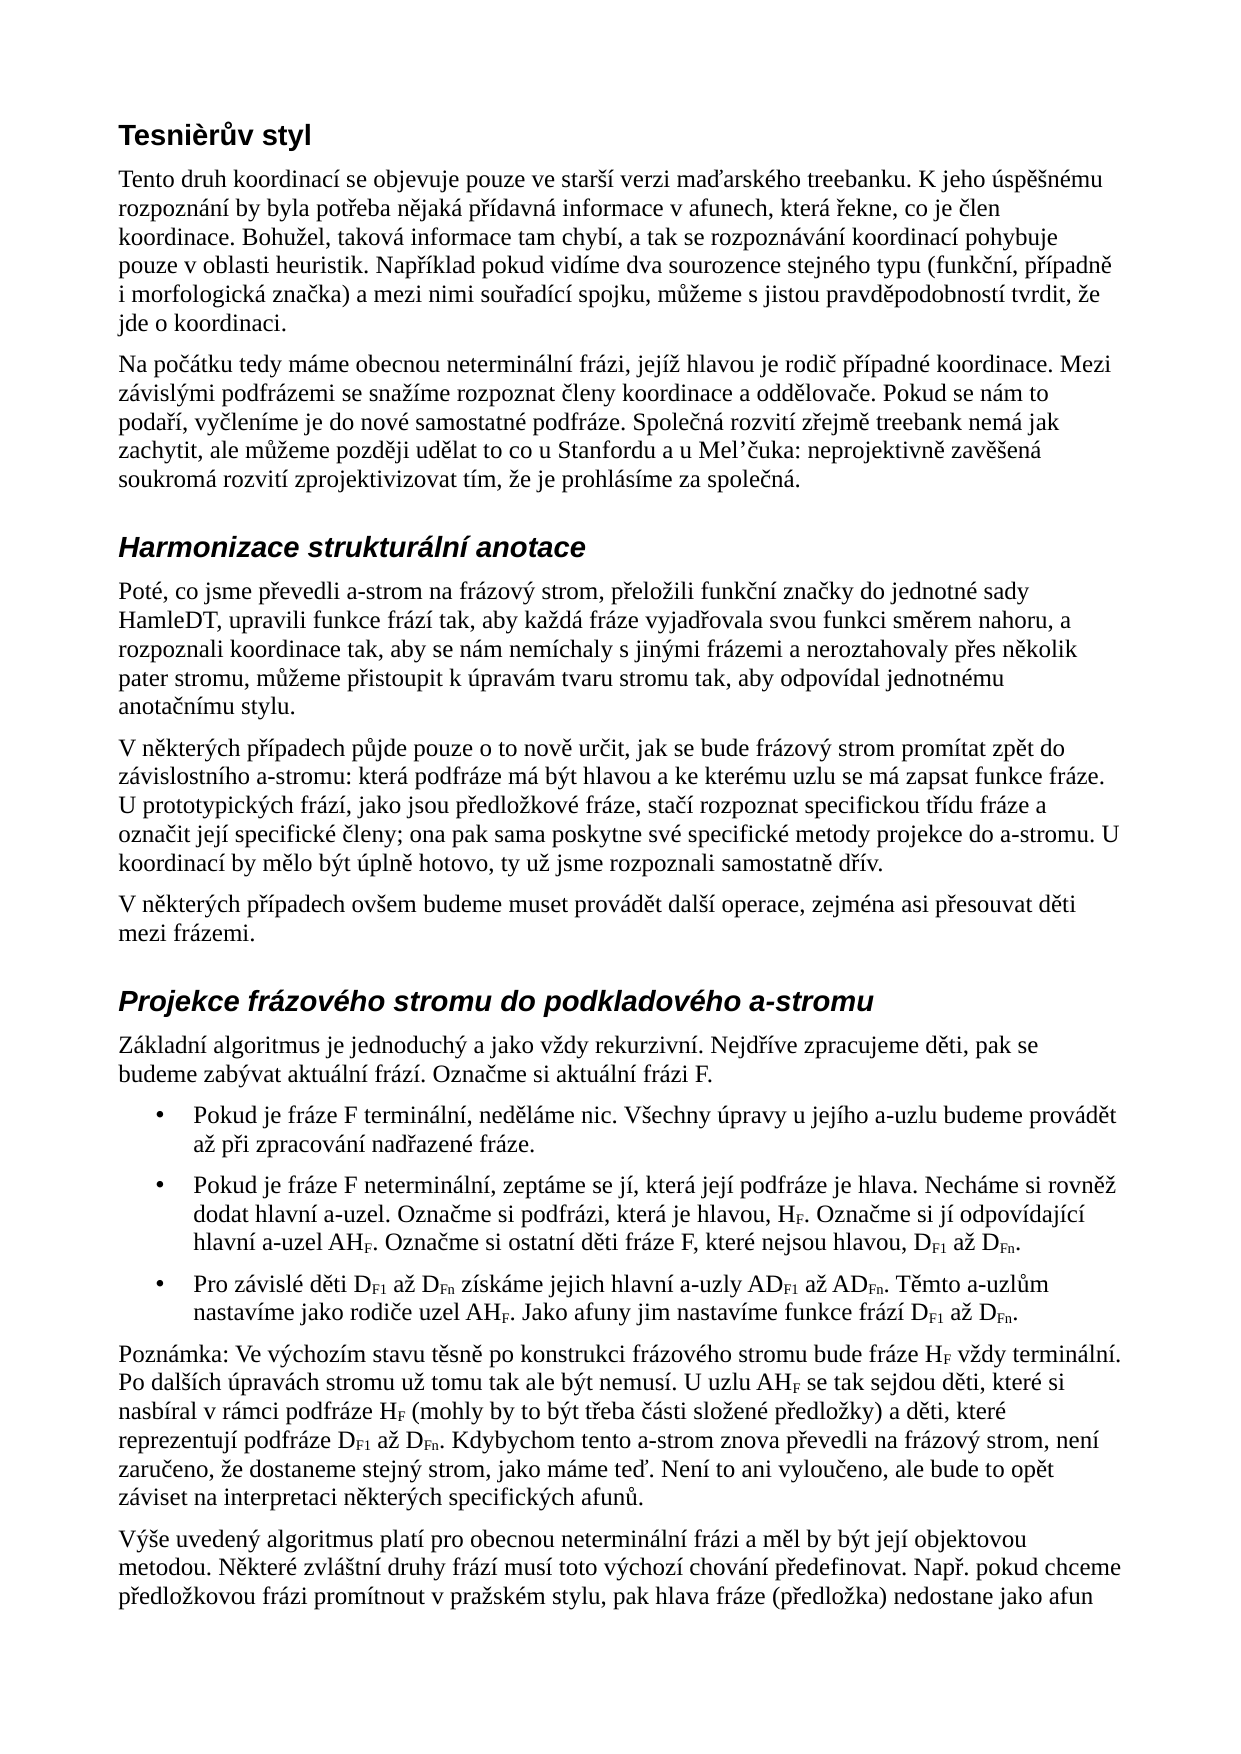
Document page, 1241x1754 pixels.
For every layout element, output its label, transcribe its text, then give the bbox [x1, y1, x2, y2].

list Pro závislé děti DF1 až DFn získáme jejich hlavní a-uzly ADF1 až ADFn. Těmto a-uzlům nastavíme jako rodiče uzel AHF. Jako afuny jim nastavíme funkce frází DF1 až DFn. [156, 1269, 1122, 1326]
text Základní algoritmus je jednoduchý a jako vždy rekurzivní. Nejdříve zpracujeme děti, pak se budeme zabývat aktuální frází. Označme si aktuální frázi F. [118, 1030, 1122, 1087]
text V některých případech ovšem budeme muset provádět další operace, zejména asi přesouvat děti mezi frázemi. [118, 889, 1122, 946]
list Pokud je fráze F neterminální, zeptáme se jí, která její podfráze je hlava. Necháme si rovněž dodat hlavní a-uzel. Označme si podfrázi, která je hlavou, HF. Označme si jí odpovídající hlavní a-uzel AHF. Označme si ostatní děti fráze F, které nejsou hlavou, DF1 až DFn. [156, 1170, 1122, 1256]
subtitle Projekce frázového stromu do podkladového a-stromu [118, 984, 1122, 1017]
text Tento druh koordinací se objevuje pouze ve starší verzi maďarského treebanku. K jeho úspěšnému rozpoznání by byla potřeba nějaká přídavná informace v afunech, která řekne, co je člen koordinace. Bohužel, taková informace tam chybí, a tak se rozpoznávání koordinací pohybuje pouze v oblasti heuristik. Například pokud vidíme dva sourozence stejného typu (funkční, případně i morfologická značka) a mezi nimi souřadící spojku, můžeme s jistou pravděpodobností tvrdit, že jde o koordinaci. [118, 164, 1122, 337]
text Výše uvedený algoritmus platí pro obecnou neterminální frázi a měl by být její objektovou metodou. Některé zvláštní druhy frází musí toto výchozí chování předefinovat. Např. pokud chceme předložkovou frázi promítnout v pražském stylu, pak hlava fráze (předložka) nedostane jako afun [118, 1524, 1122, 1610]
text V některých případech půjde pouze o to nově určit, jak se bude frázový strom promítat zpět do závislostního a-stromu: která podfráze má být hlavou a ke kterému uzlu se má zapsat funkce fráze. U prototypických frází, jako jsou předložkové fráze, stačí rozpoznat specifickou třídu fráze a označit její specifické členy; ona pak sama poskytne své specifické metody projekce do a-stromu. U koordinací by mělo být úplně hotovo, ty už jsme rozpoznali samostatně dřív. [118, 733, 1122, 876]
text Na počátku tedy máme obecnou neterminální frázi, jejíž hlavou je rodič případné koordinace. Mezi závislými podfrázemi se snažíme rozpoznat členy koordinace a oddělovače. Pokud se nám to podaří, vyčleníme je do nové samostatné podfráze. Společná rozvití zřejmě treebank nemá jak zachytit, ale můžeme později udělat to co u Stanfordu a u Mel’čuka: neprojektivně zavěšená soukromá rozvití zprojektivizovat tím, že je prohlásíme za společná. [118, 349, 1122, 493]
text Poté, co jsme převedli a-strom na frázový strom, přeložili funkční značky do jednotné sady HamleDT, upravili funkce frází tak, aby každá fráze vyjadřovala svou funkci směrem nahoru, a rozpoznali koordinace tak, aby se nám nemíchaly s jinými frázemi a neroztahovaly přes několik pater stromu, můžeme přistoupit k úpravám tvaru stromu tak, aby odpovídal jednotnému anotačnímu stylu. [118, 576, 1122, 720]
subtitle Tesnièrův styl [118, 118, 1122, 152]
list Pokud je fráze F terminální, neděláme nic. Všechny úpravy u jejího a-uzlu budeme provádět až při zpracování nadřazené fráze. [156, 1100, 1122, 1157]
subtitle Harmonizace strukturální anotace [118, 530, 1122, 564]
text Poznámka: Ve výchozím stavu těsně po konstrukci frázového stromu bude fráze HF vždy terminální. Po dalších úpravách stromu už tomu tak ale být nemusí. U uzlu AHF se tak sejdou děti, které si nasbíral v rámci podfráze HF (mohly by to být třeba části složené předložky) a děti, které reprezentují podfráze DF1 až DFn. Kdybychom tento a-strom znova převedli na frázový strom, není zaručeno, že dostaneme stejný strom, jako máme teď. Není to ani vyloučeno, ale bude to opět záviset na interpretaci některých specifických afunů. [118, 1339, 1122, 1511]
